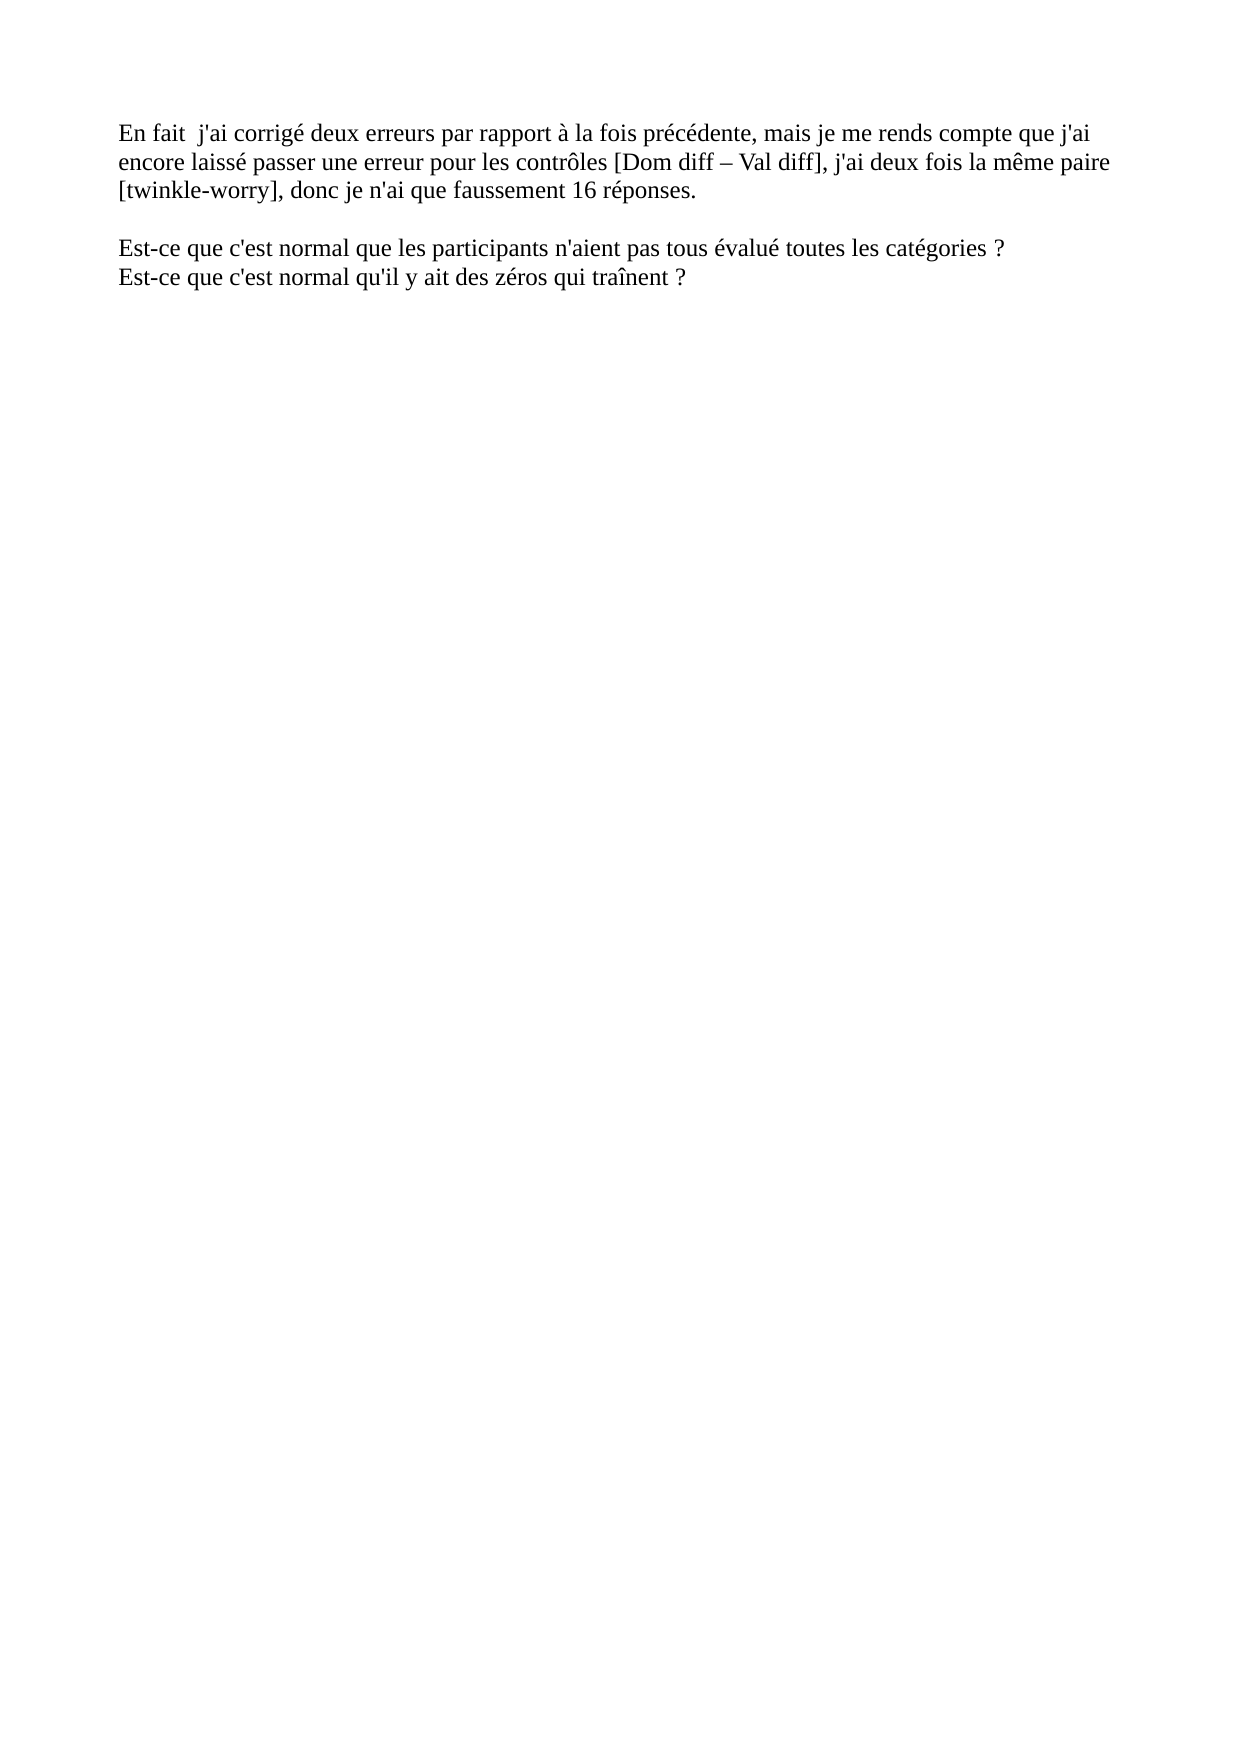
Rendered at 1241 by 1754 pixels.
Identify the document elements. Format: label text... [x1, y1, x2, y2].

text Est-ce que c'est normal qu'il y ait des zéros qui traînent ? [118, 262, 1122, 291]
text En fait j'ai corrigé deux erreurs par rapport à la fois précédente, mais je me rends compte que j'ai encore laissé passer une erreur pour les contrôles [Dom diff – Val diff], j'ai deux fois la même paire [twinkle-worry], donc je n'ai que faussement 16 réponses. [118, 118, 1122, 204]
text Est-ce que c'est normal que les participants n'aient pas tous évalué toutes les catégories ? [118, 233, 1122, 262]
